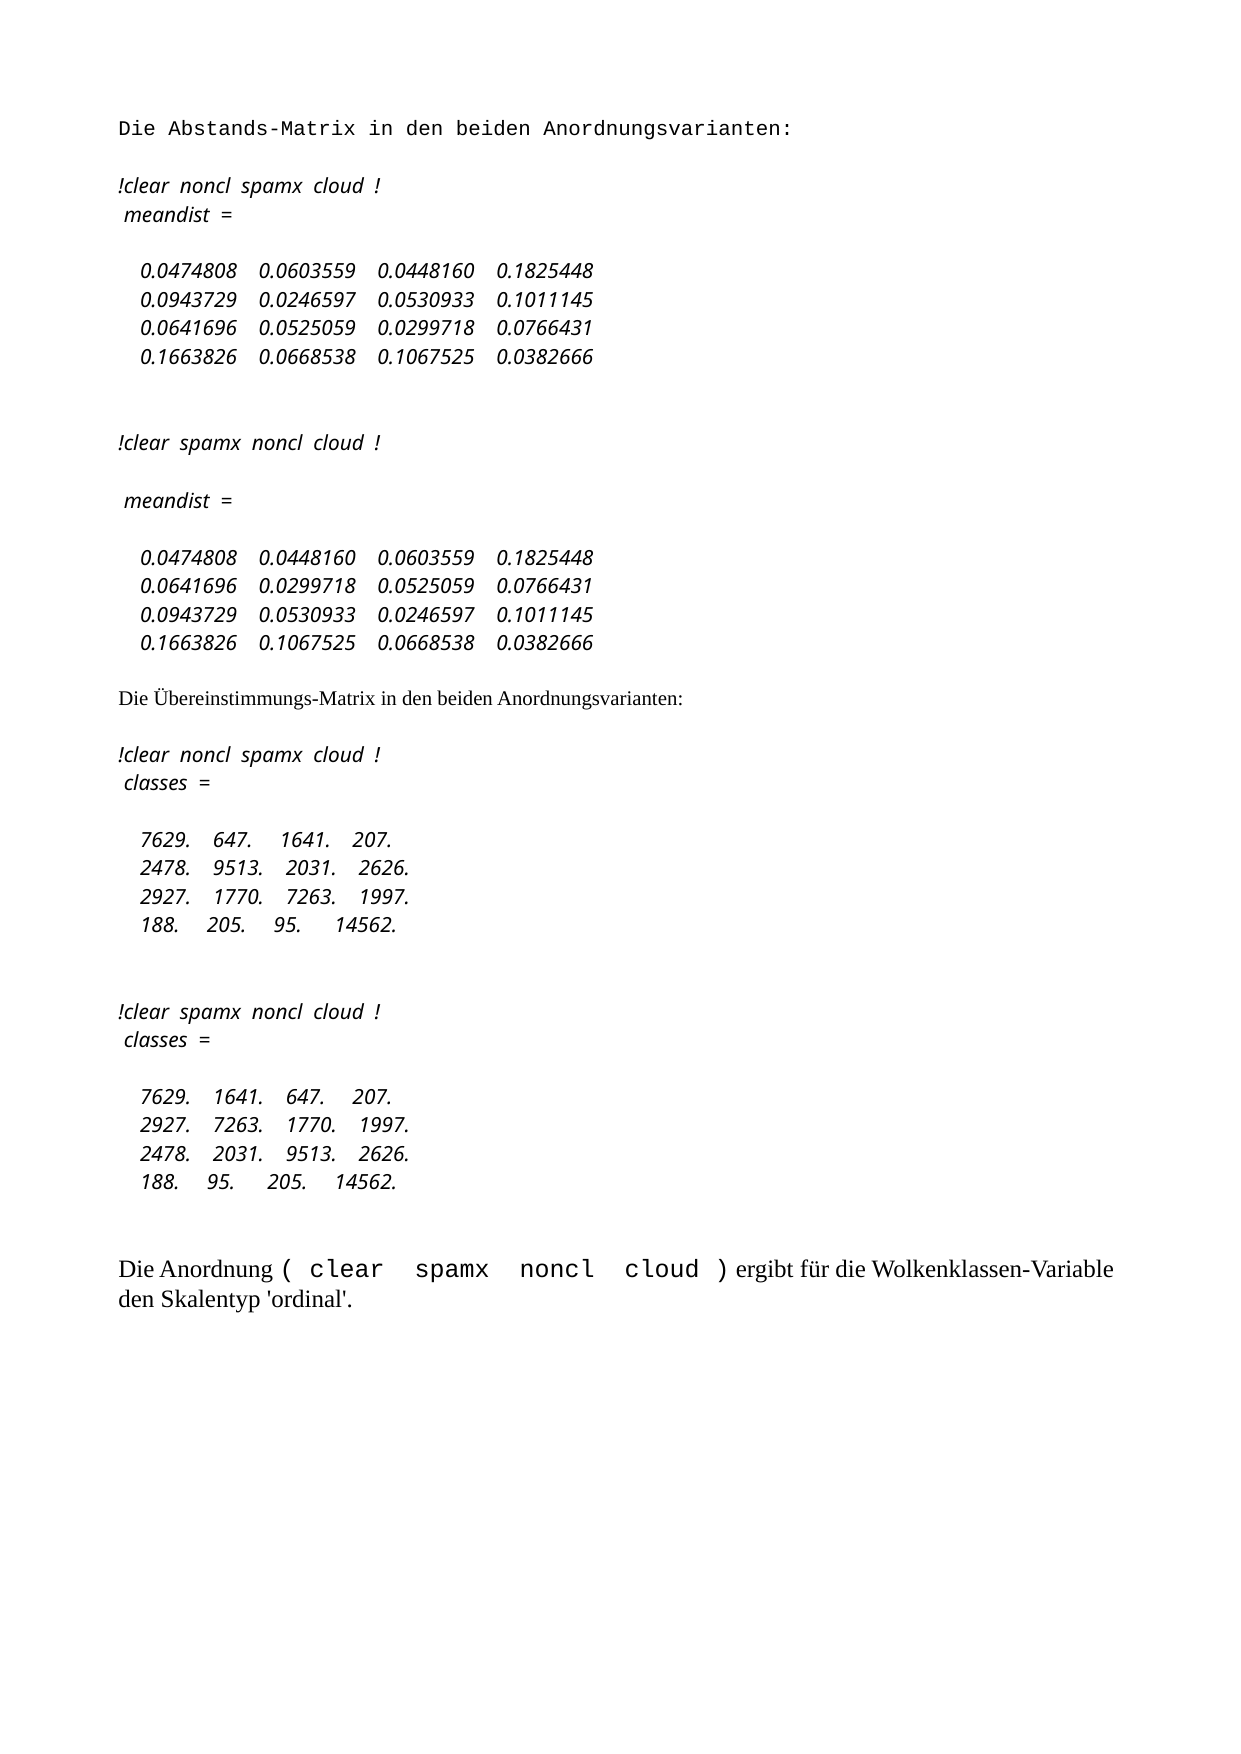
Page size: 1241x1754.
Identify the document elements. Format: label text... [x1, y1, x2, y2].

text 7629. 1641. 647. 207. [118, 1082, 1122, 1111]
text 2927. 1770. 7263. 1997. [118, 882, 1122, 910]
text meandist = [118, 486, 1122, 514]
text 2927. 7263. 1770. 1997. [118, 1111, 1122, 1139]
text 188. 205. 95. 14562. [118, 910, 1122, 939]
text 0.0641696 0.0525059 0.0299718 0.0766431 [118, 313, 1122, 342]
text 0.0474808 0.0448160 0.0603559 0.1825448 [118, 543, 1122, 571]
text 0.0943729 0.0246597 0.0530933 0.1011145 [118, 285, 1122, 313]
text !clear spamx noncl cloud ! [118, 428, 1122, 457]
text Die Anordnung ( clear spamx noncl cloud ) ergibt für die Wolkenklassen-Variable den Skalentyp 'ordinal'. [118, 1254, 1122, 1313]
text 2478. 9513. 2031. 2626. [118, 853, 1122, 882]
text 0.1663826 0.0668538 0.1067525 0.0382666 [118, 342, 1122, 370]
text 0.1663826 0.1067525 0.0668538 0.0382666 [118, 628, 1122, 657]
text Die Übereinstimmungs-Matrix in den beiden Anordnungsvarianten: [118, 686, 1122, 710]
text classes = [118, 768, 1122, 797]
text 2478. 2031. 9513. 2626. [118, 1139, 1122, 1167]
text classes = [118, 1025, 1122, 1054]
text 0.0943729 0.0530933 0.0246597 0.1011145 [118, 600, 1122, 628]
text 0.0641696 0.0299718 0.0525059 0.0766431 [118, 571, 1122, 600]
text !clear noncl spamx cloud ! [118, 740, 1122, 768]
text meandist = [118, 200, 1122, 228]
text !clear noncl spamx cloud ! [118, 171, 1122, 200]
text 188. 95. 205. 14562. [118, 1167, 1122, 1196]
text 0.0474808 0.0603559 0.0448160 0.1825448 [118, 257, 1122, 285]
text 7629. 647. 1641. 207. [118, 825, 1122, 853]
text !clear spamx noncl cloud ! [118, 997, 1122, 1025]
text Die Abstands-Matrix in den beiden Anordnungsvarianten: [118, 118, 1122, 142]
